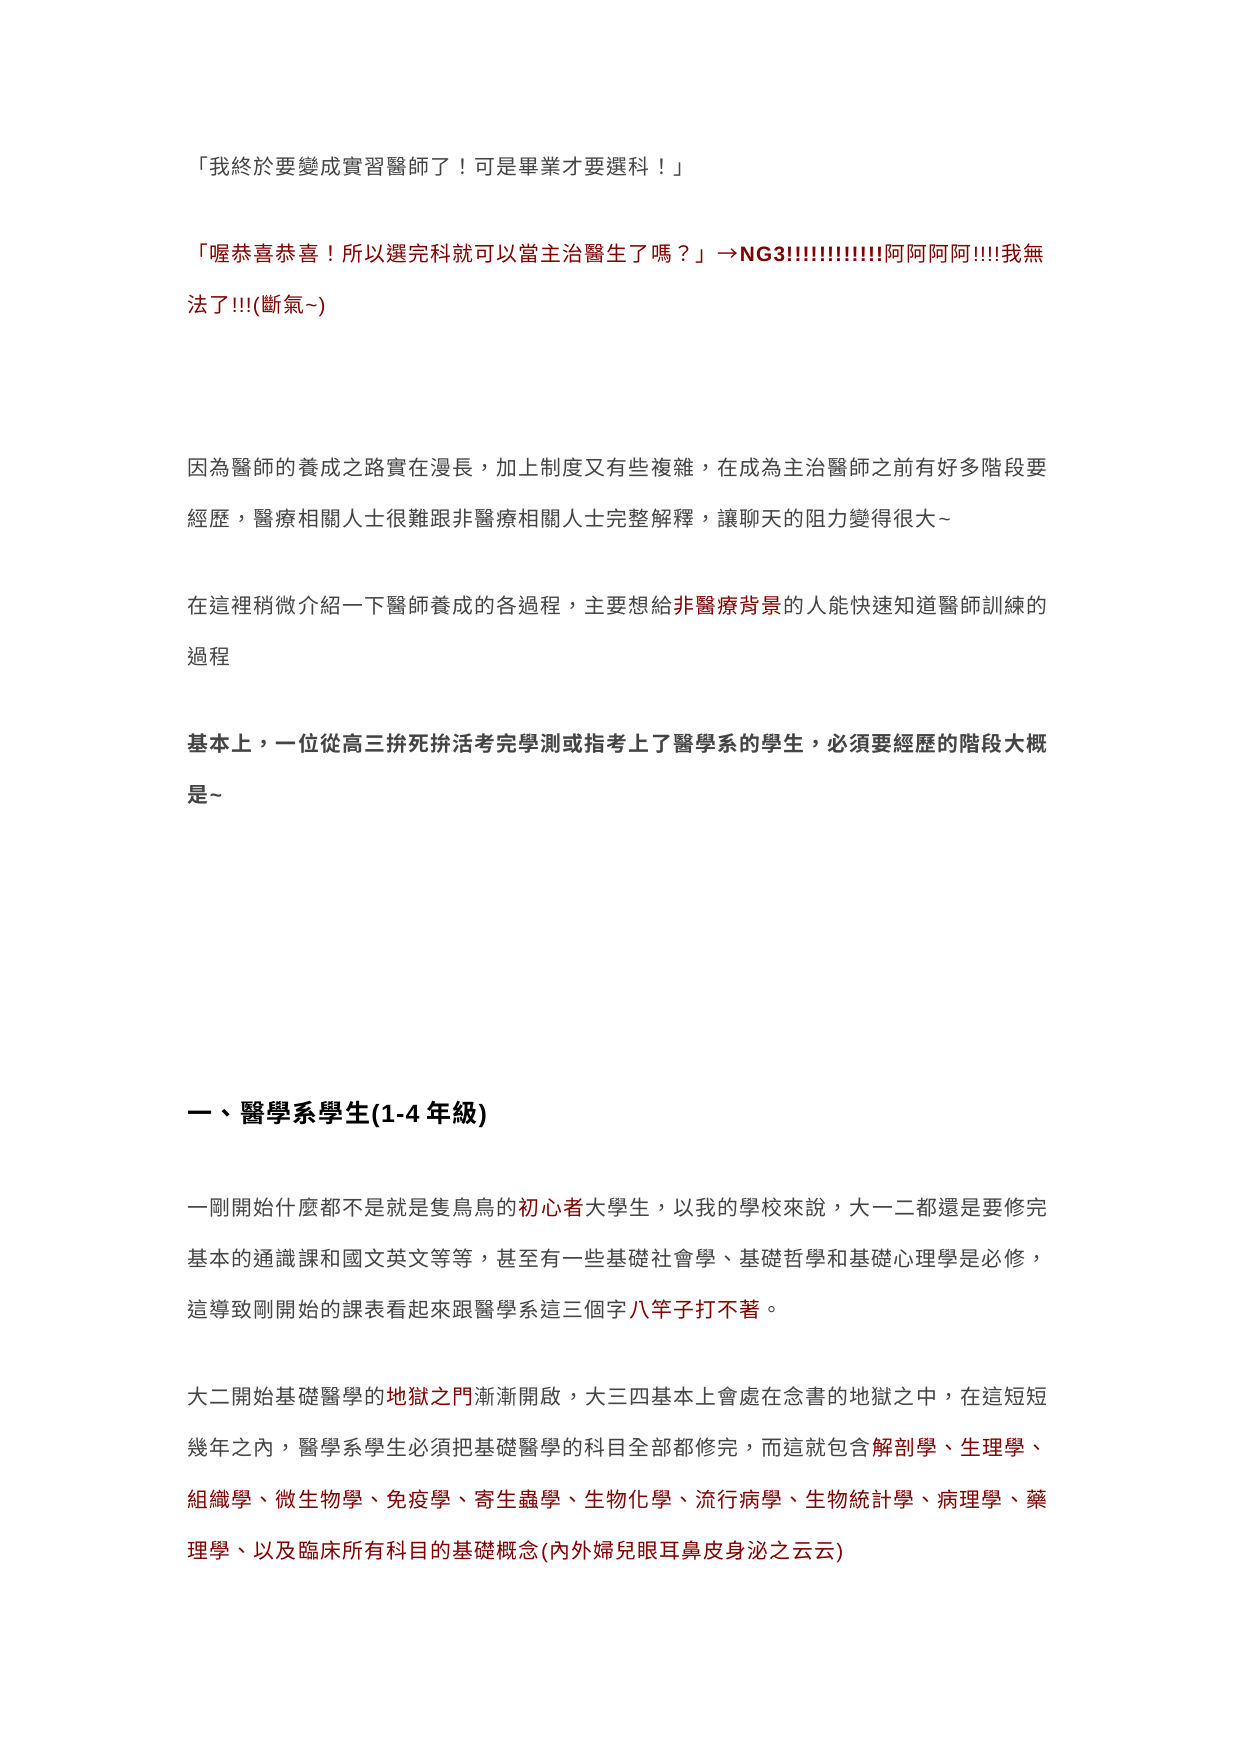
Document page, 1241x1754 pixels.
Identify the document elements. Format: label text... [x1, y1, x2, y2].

text 一、醫學系學生(1-4年級) [187, 1094, 1053, 1130]
text 「我終於要變成實習醫師了！可是畢業才要選科！」 [187, 150, 1053, 180]
text 一剛開始什麼都不是就是隻鳥鳥的初心者大學生，以我的學校來說，大一二都還是要修完基本的通識課和國文英文等等，甚至有一些基礎社會學、基礎哲學和基礎心理學是必修，這導致剛開始的課表看起來跟醫學系這三個字八竿子打不著。 [187, 1191, 1053, 1324]
text 在這裡稍微介紹一下醫師養成的各過程，主要想給非醫療背景的人能快速知道醫師訓練的過程 [187, 589, 1053, 671]
text 因為醫師的養成之路實在漫長，加上制度又有些複雜，在成為主治醫師之前有好多階段要經歷，醫療相關人士很難跟非醫療相關人士完整解釋，讓聊天的阻力變得很大~ [187, 451, 1053, 533]
text 基本上，一位從高三拚死拚活考完學測或指考上了醫學系的學生，必須要經歷的階段大概是~ [187, 727, 1053, 809]
text 大二開始基礎醫學的地獄之門漸漸開啟，大三四基本上會處在念書的地獄之中，在這短短幾年之內，醫學系學生必須把基礎醫學的科目全部都修完，而這就包含解剖學、生理學、組織學、微生物學、免疫學、寄生蟲學、生物化學、流行病學、生物統計學、病理學、藥理學、以及臨床所有科目的基礎概念(內外婦兒眼耳鼻皮身泌之云云) [187, 1380, 1053, 1564]
text 「喔恭喜恭喜！所以選完科就可以當主治醫生了嗎？」→NG3!!!!!!!!!!!!阿阿阿阿!!!!我無法了!!!(斷氣~) [187, 237, 1053, 318]
